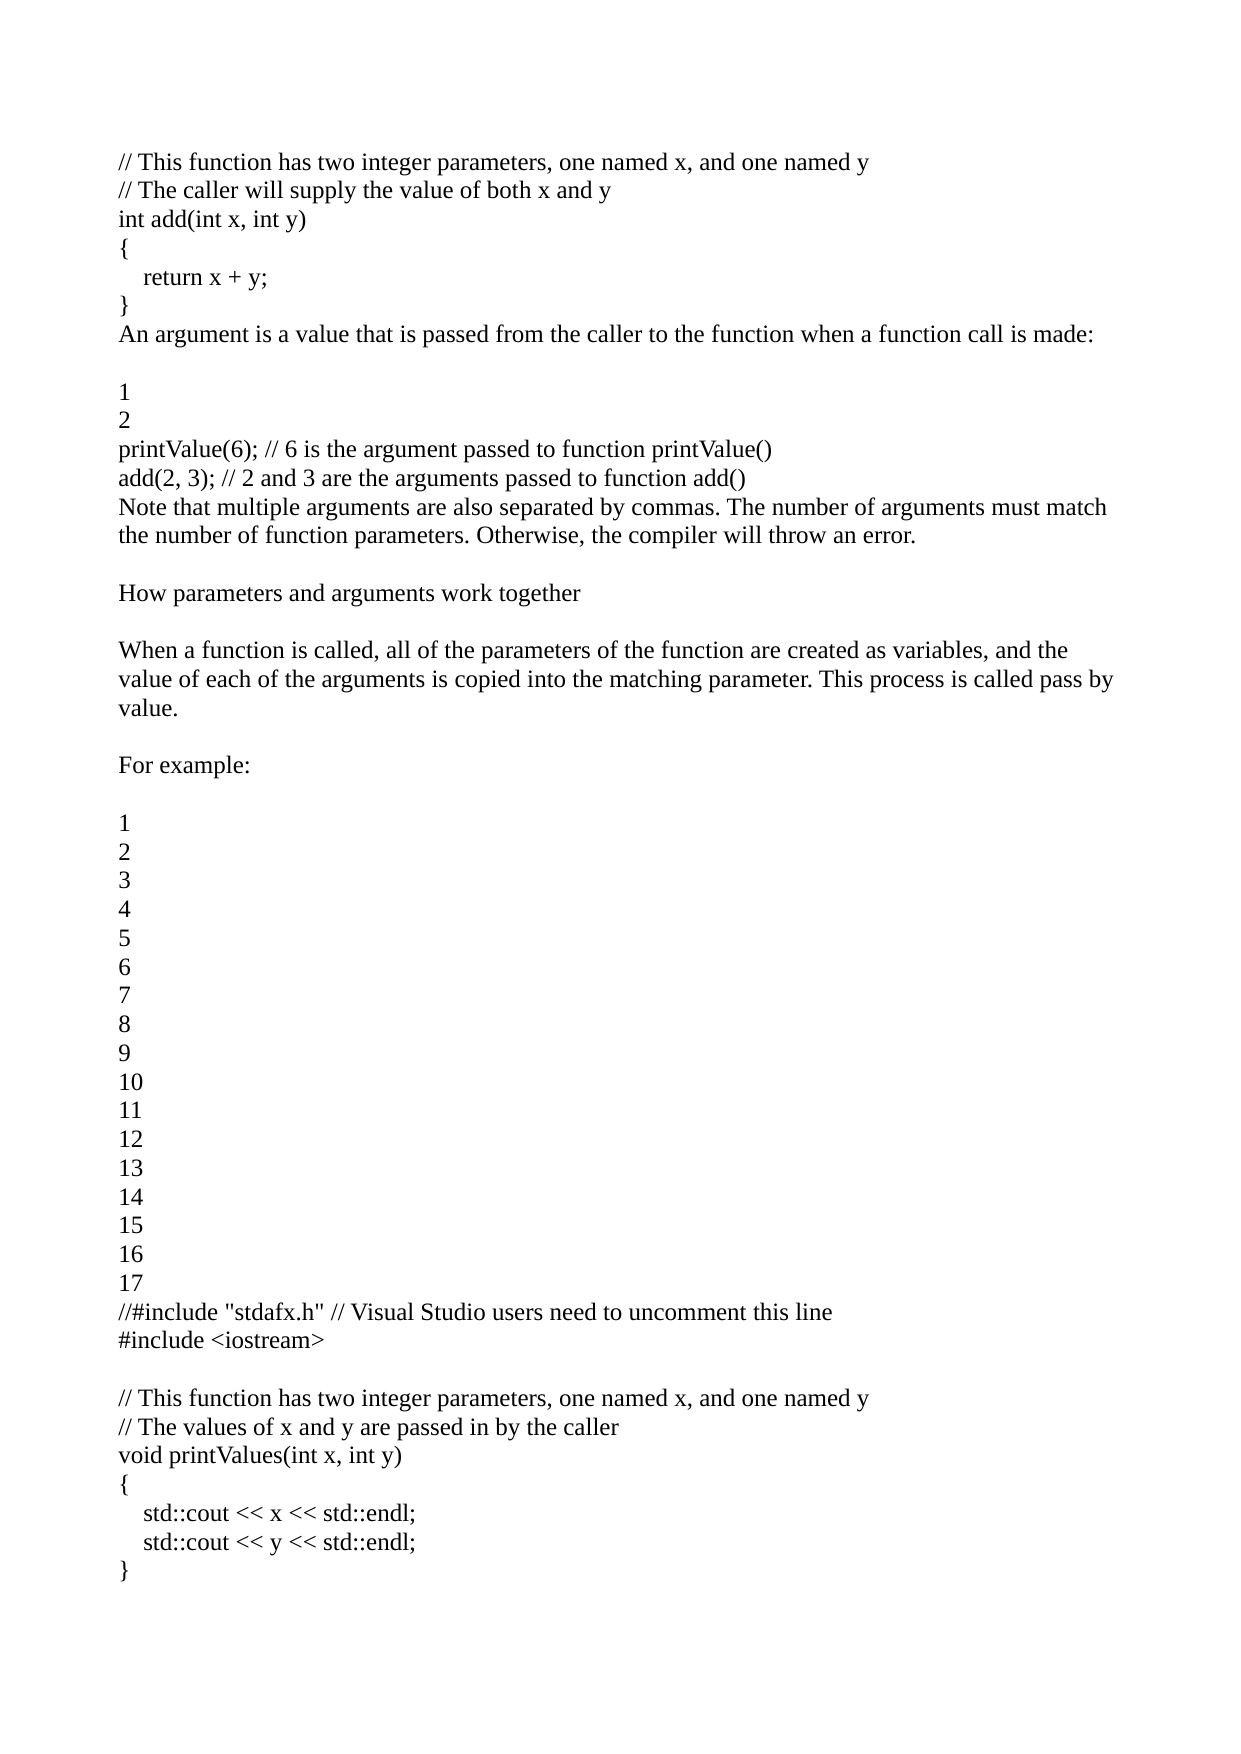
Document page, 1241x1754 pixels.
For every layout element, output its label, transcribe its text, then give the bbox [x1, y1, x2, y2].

text // This function has two integer parameters, one named x, and one named y [118, 1383, 1122, 1412]
text 11 [118, 1096, 1122, 1124]
text 4 [118, 894, 1122, 923]
text 15 [118, 1211, 1122, 1239]
text // This function has two integer parameters, one named x, and one named y [118, 147, 1122, 176]
text } [118, 1556, 1122, 1584]
text 5 [118, 923, 1122, 952]
text 16 [118, 1239, 1122, 1268]
text add(2, 3); // 2 and 3 are the arguments passed to function add() [118, 463, 1122, 492]
text When a function is called, all of the parameters of the function are created as variables, and the value of each of the arguments is copied into the matching parameter. This process is called pass by value. [118, 636, 1122, 722]
text 10 [118, 1067, 1122, 1096]
text 8 [118, 1009, 1122, 1038]
text 17 [118, 1268, 1122, 1297]
text 1 [118, 377, 1122, 406]
text std::cout << x << std::endl; [118, 1498, 1122, 1527]
text void printValues(int x, int y) [118, 1441, 1122, 1469]
text How parameters and arguments work together [118, 578, 1122, 607]
text 6 [118, 952, 1122, 981]
text std::cout << y << std::endl; [118, 1527, 1122, 1556]
text //#include "stdafx.h" // Visual Studio users need to uncomment this line [118, 1297, 1122, 1326]
text 2 [118, 406, 1122, 434]
text 1 [118, 808, 1122, 837]
text 7 [118, 981, 1122, 1009]
text 2 [118, 837, 1122, 866]
text Note that multiple arguments are also separated by commas. The number of arguments must match the number of function parameters. Otherwise, the compiler will throw an error. [118, 492, 1122, 549]
text 13 [118, 1153, 1122, 1182]
text 12 [118, 1124, 1122, 1153]
text 9 [118, 1038, 1122, 1067]
text // The values of x and y are passed in by the caller [118, 1412, 1122, 1441]
text { [118, 1469, 1122, 1498]
text For example: [118, 751, 1122, 779]
text { [118, 233, 1122, 262]
text #include <iostream> [118, 1326, 1122, 1354]
text } [118, 291, 1122, 319]
text An argument is a value that is passed from the caller to the function when a function call is made: [118, 319, 1122, 348]
text 3 [118, 866, 1122, 894]
text // The caller will supply the value of both x and y [118, 176, 1122, 204]
text 14 [118, 1182, 1122, 1211]
text return x + y; [118, 262, 1122, 291]
text int add(int x, int y) [118, 204, 1122, 233]
text printValue(6); // 6 is the argument passed to function printValue() [118, 434, 1122, 463]
